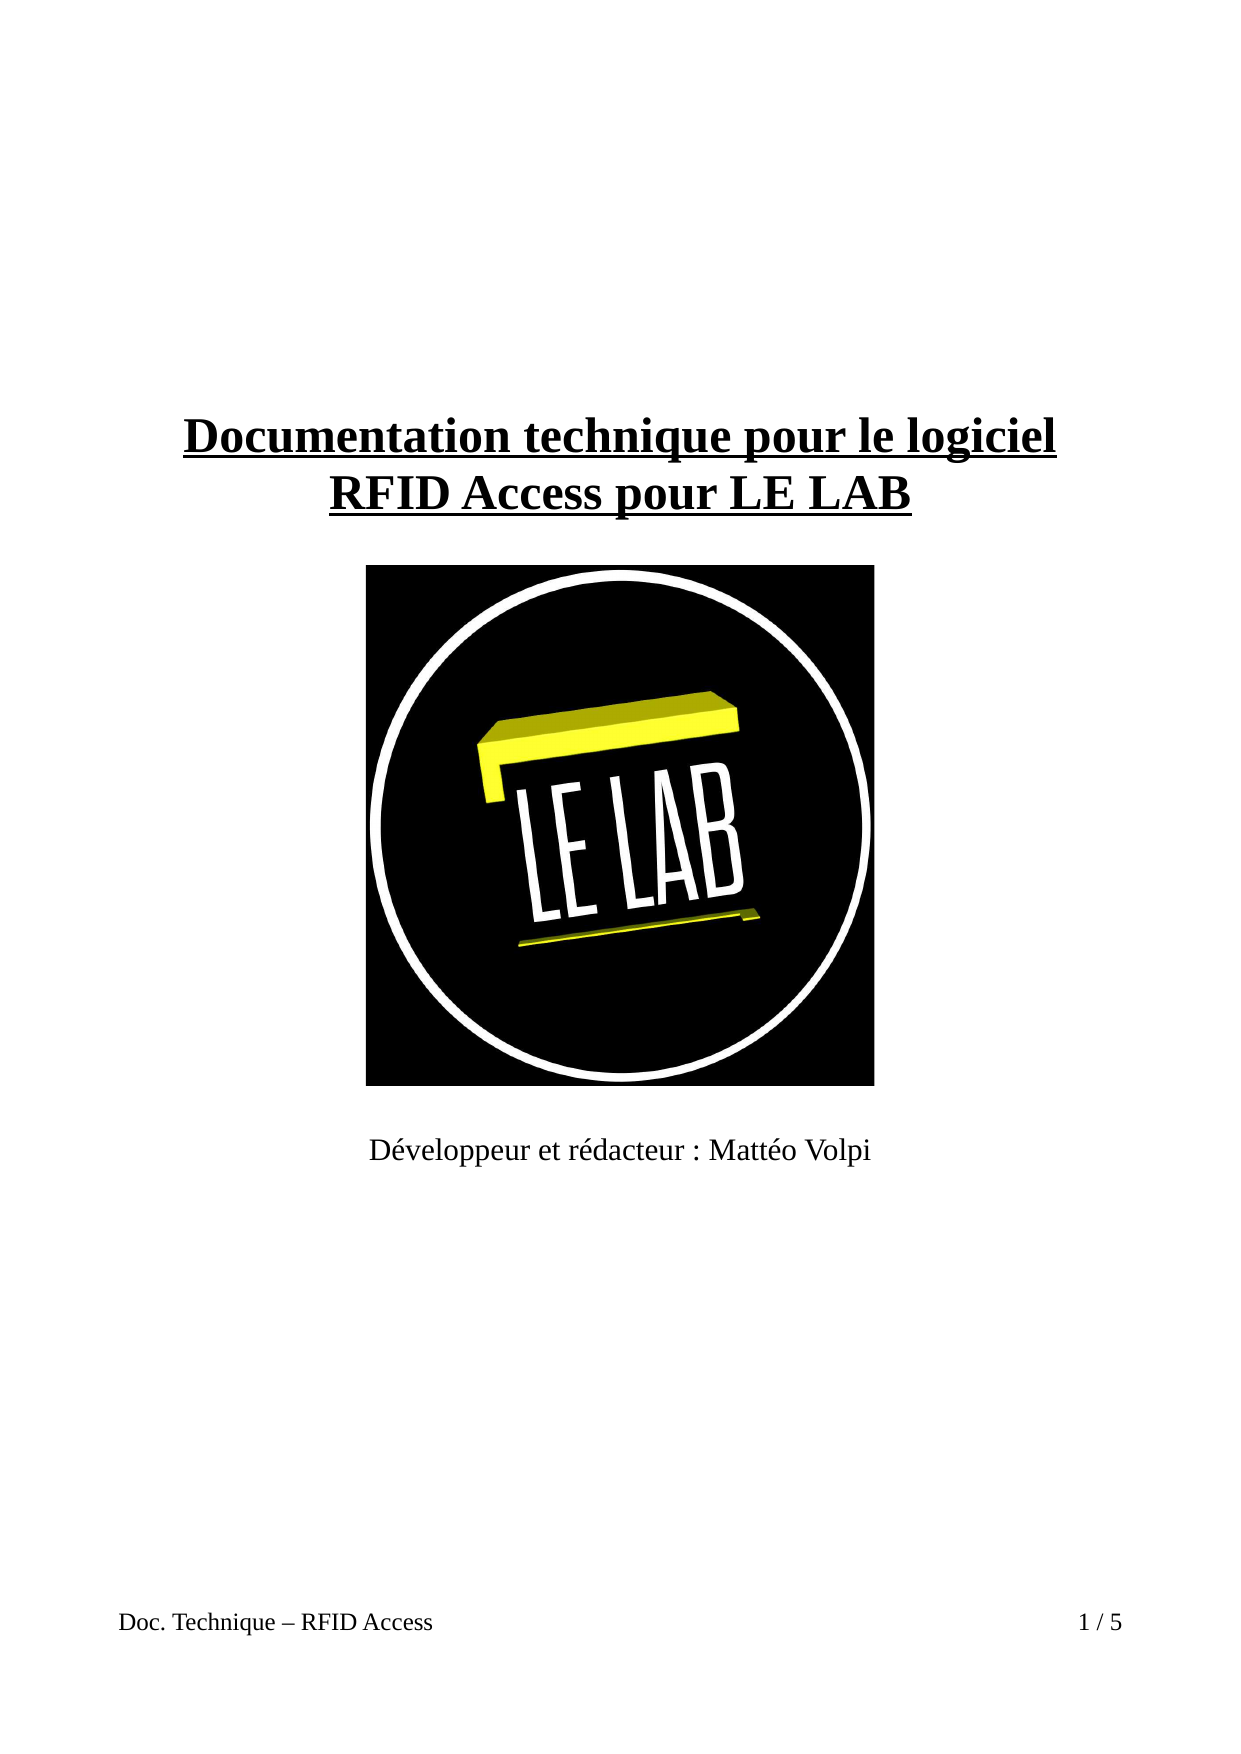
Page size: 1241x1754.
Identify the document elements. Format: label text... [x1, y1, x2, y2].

text Documentation technique pour le logiciel RFID Access pour LE LAB [118, 406, 1122, 521]
text Développeur et rédacteur : Mattéo Volpi [118, 1132, 1122, 1167]
picture [365, 565, 875, 1086]
